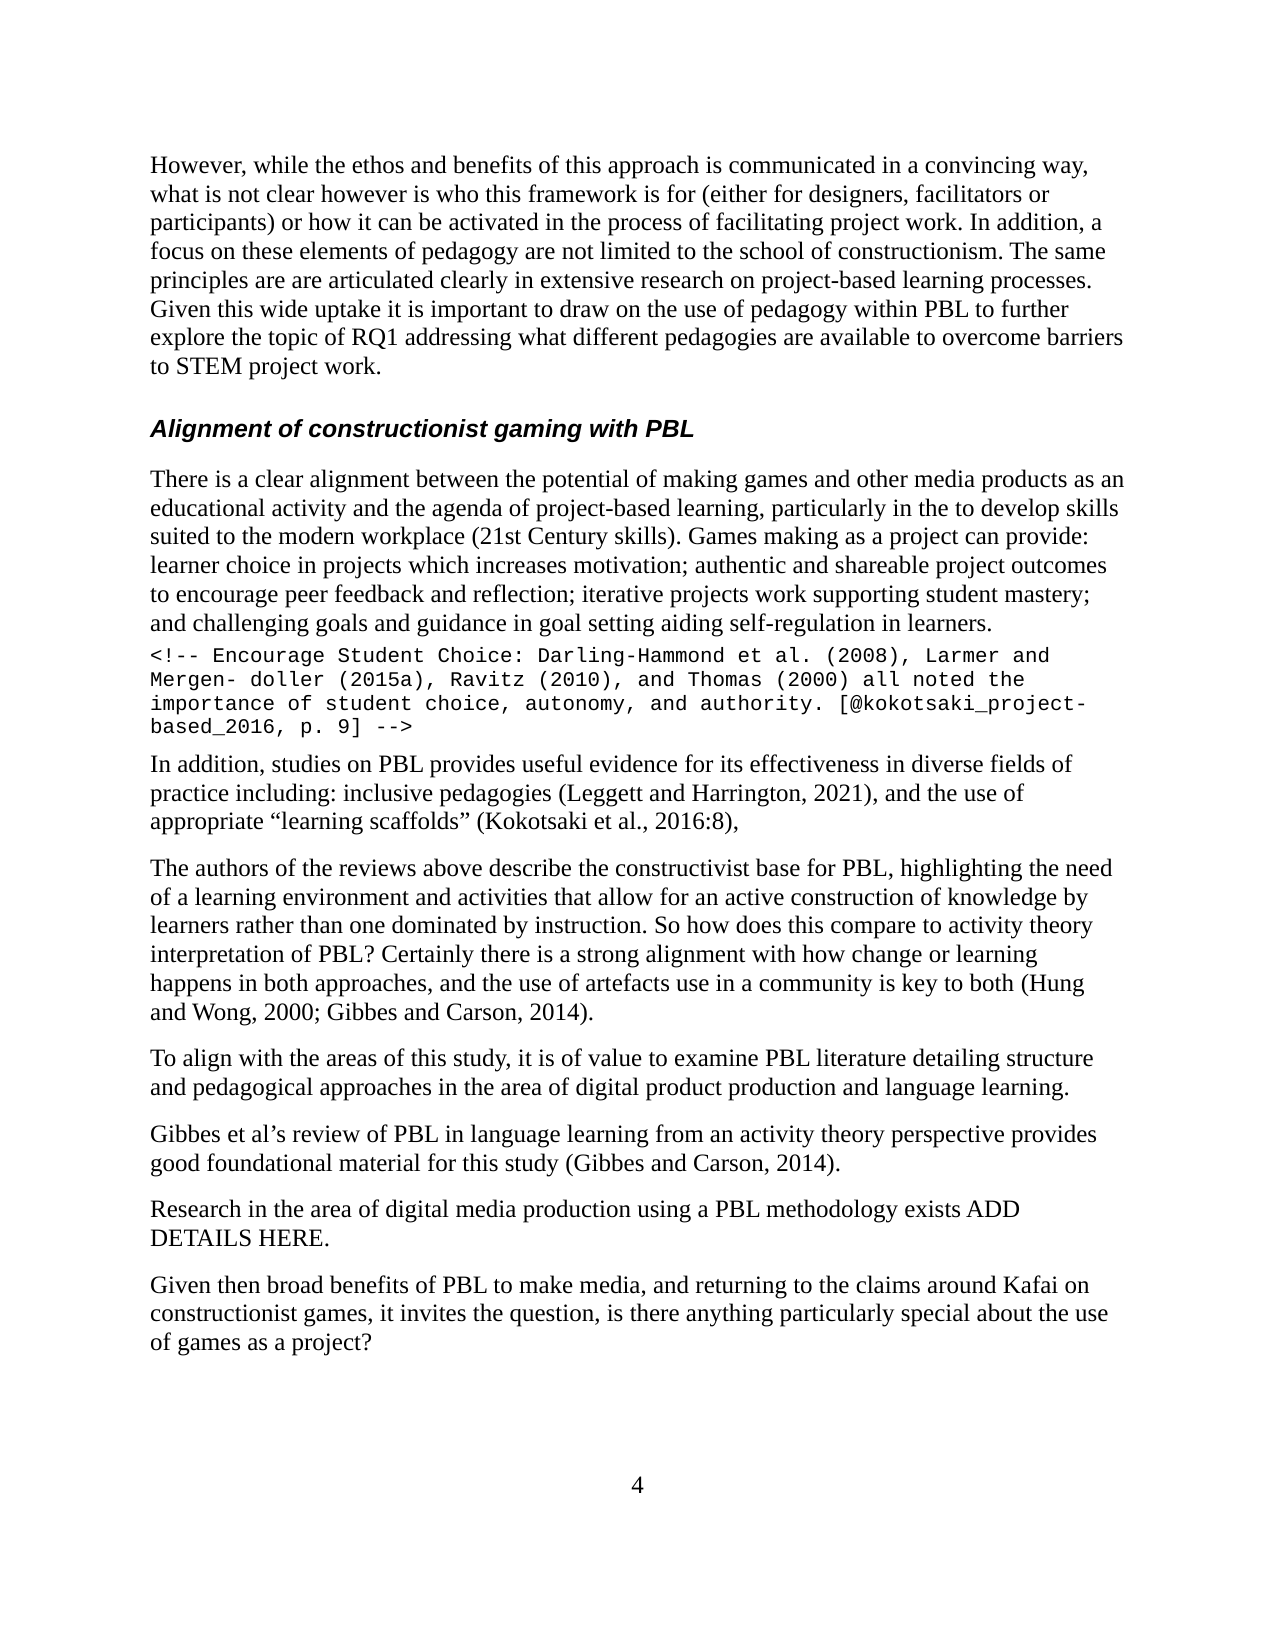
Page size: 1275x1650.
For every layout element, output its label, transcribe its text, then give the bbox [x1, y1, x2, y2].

text There is a clear alignment between the potential of making games and other media products as an educational activity and the agenda of project-based learning, particularly in the to develop skills suited to the modern workplace (21st Century skills). Games making as a project can provide: learner choice in projects which increases motivation; authentic and shareable project outcomes to encourage peer feedback and reflection; iterative projects work supporting student mastery; and challenging goals and guidance in goal setting aiding self-regulation in learners. [150, 464, 1125, 636]
text Research in the area of digital media production using a PBL methodology exists ADD DETAILS HERE. [150, 1194, 1125, 1252]
text To align with the areas of this study, it is of value to examine PBL literature detailing structure and pedagogical approaches in the area of digital product production and language learning. [150, 1043, 1125, 1101]
text Given then broad benefits of PBL to make media, and returning to the claims around Kafai on constructionist games, it invites the question, is there anything particularly special about the use of games as a project? [150, 1270, 1125, 1356]
text Gibbes et al’s review of PBL in language learning from an activity theory perspective provides good foundational material for this study (Gibbes and Carson, 2014). [150, 1119, 1125, 1176]
text In addition, studies on PBL provides useful evidence for its effectiveness in diverse fields of practice including: inclusive pedagogies (Leggett and Harrington, 2021), and the use of appropriate “learning scaffolds” (Kokotsaki et al., 2016:8), [150, 749, 1125, 835]
text The authors of the reviews above describe the constructivist base for PBL, highlighting the need of a learning environment and activities that allow for an active construction of knowledge by learners rather than one dominated by instruction. So how does this compare to activity theory interpretation of PBL? Certainly there is a strong alignment with how change or learning happens in both approaches, and the use of artefacts use in a community is key to both (Hung and Wong, 2000; Gibbes and Carson, 2014). [150, 853, 1125, 1026]
text <!-- Encourage Student Choice: Darling-Hammond et al. (2008), Larmer and Mergen- doller (2015a), Ravitz (2010), and Thomas (2000) all noted the importance of student choice, autonomy, and authority. [@kokotsaki_project-based_2016, p. 9] --> [150, 645, 1125, 740]
text However, while the ethos and benefits of this approach is communicated in a convincing way, what is not clear however is who this framework is for (either for designers, facilitators or participants) or how it can be activated in the process of facilitating project work. In addition, a focus on these elements of pedagogy are not limited to the school of constructionism. The same principles are are articulated clearly in extensive research on project-based learning processes. Given this wide uptake it is important to draw on the use of pedagogy within PBL to further explore the topic of RQ1 addressing what different pedagogies are available to overcome barriers to STEM project work. [150, 150, 1125, 380]
subtitle Alignment of constructionist gaming with PBL [150, 414, 1125, 442]
